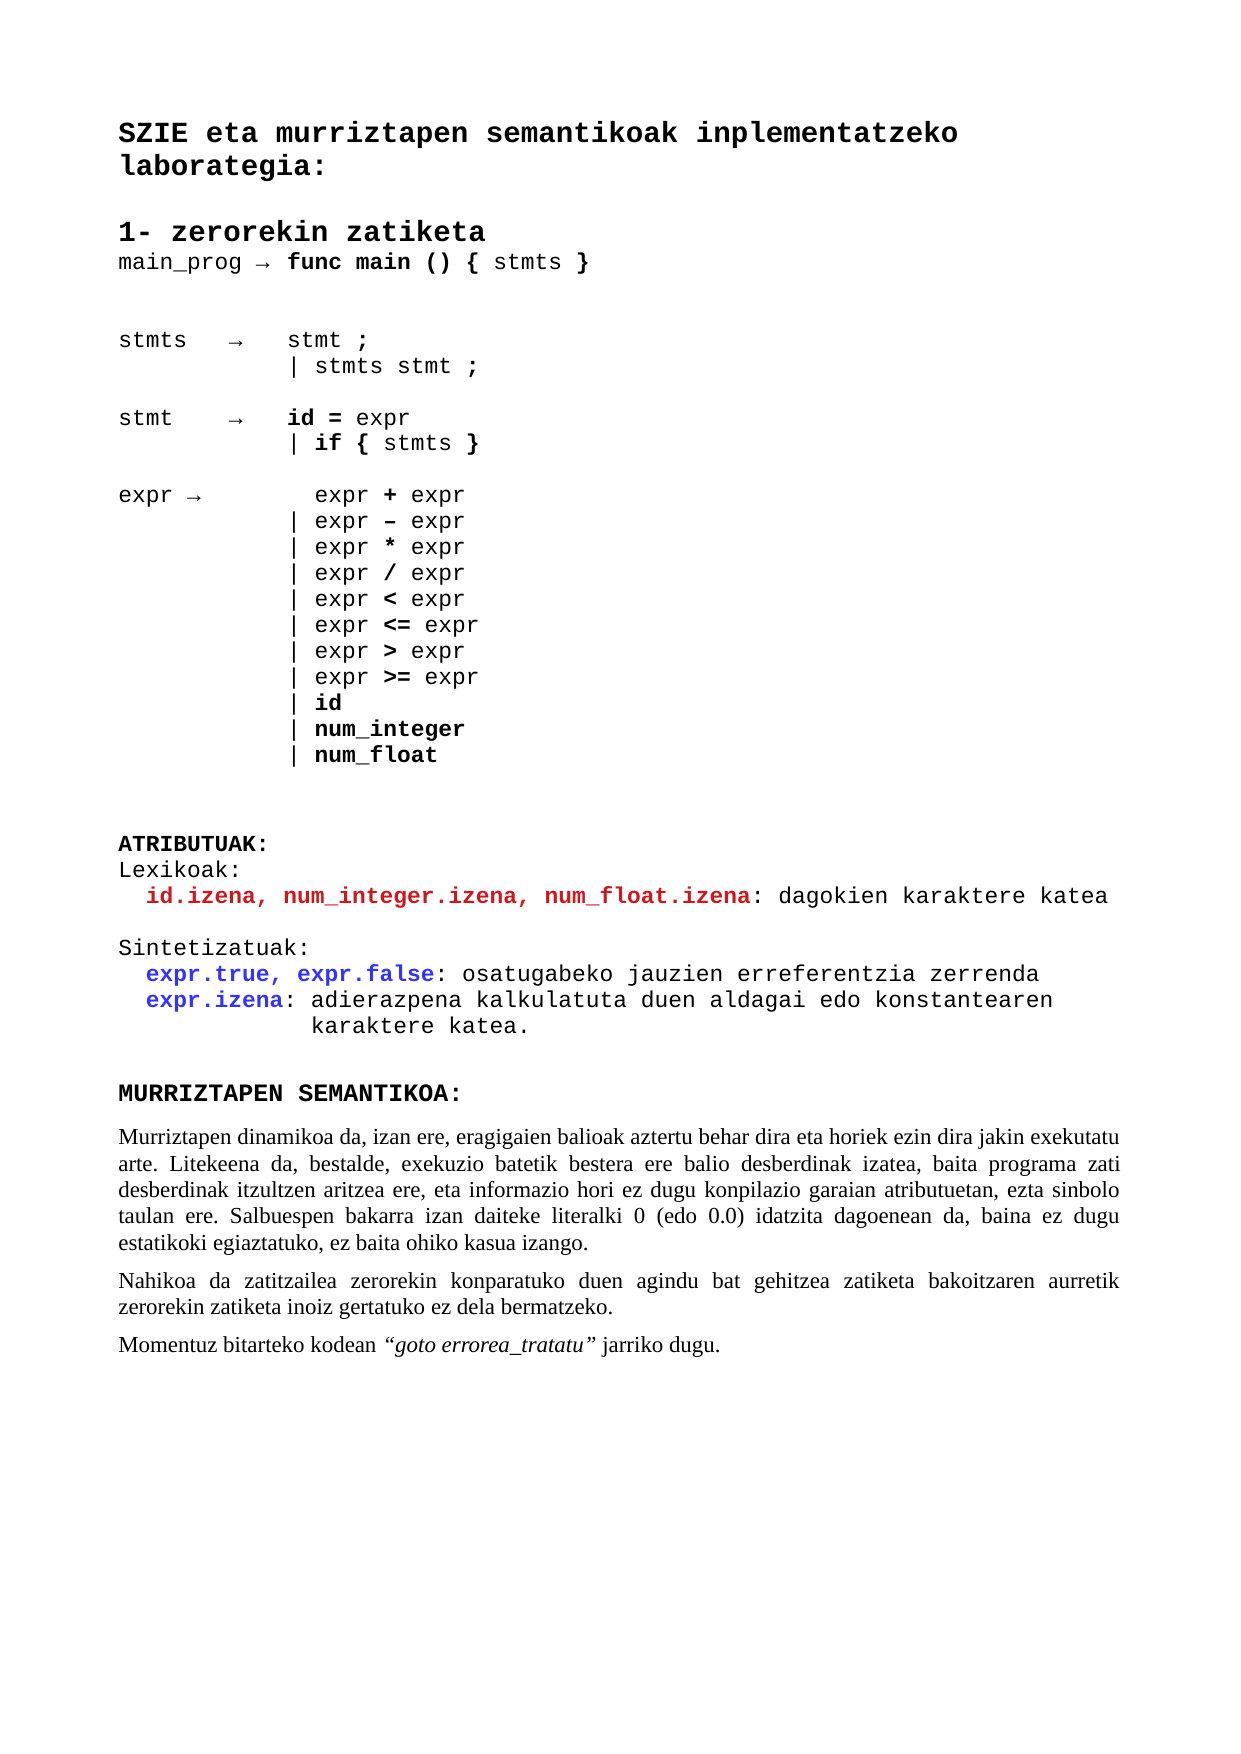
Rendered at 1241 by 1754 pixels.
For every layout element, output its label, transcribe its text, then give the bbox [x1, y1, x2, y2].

text | num_integer [118, 717, 1122, 743]
text Lexikoak: [118, 858, 1122, 884]
text Momentuz bitarteko kodean “goto errorea_tratatu” jarriko dugu. [118, 1331, 1122, 1358]
text stmts → stmt ; [118, 328, 1122, 354]
text expr → expr + expr [118, 484, 1122, 509]
text Sintetizatuak: [118, 936, 1122, 962]
text SZIE eta murriztapen semantikoak inplementatzeko laborategia: [118, 118, 1122, 184]
text | expr >= expr [118, 665, 1122, 691]
text | expr * expr [118, 536, 1122, 561]
text | expr – expr [118, 509, 1122, 536]
text | expr / expr [118, 561, 1122, 587]
text | if { stmts } [118, 432, 1122, 458]
text expr.true, expr.false: osatugabeko jauzien erreferentzia zerrenda [118, 962, 1122, 988]
text main_prog → func main () { stmts } [118, 250, 1122, 276]
text MURRIZTAPEN SEMANTIKOA: [118, 1081, 1122, 1109]
text | expr < expr [118, 587, 1122, 613]
text | stmts stmt ; [118, 354, 1122, 380]
text | num_float [118, 743, 1122, 769]
text | expr > expr [118, 639, 1122, 665]
text ATRIBUTUAK: [118, 833, 1122, 858]
text stmt → id = expr [118, 406, 1120, 432]
text Murriztapen dinamikoa da, izan ere, eragigaien balioak aztertu behar dira eta horiek ezin dira jakin exekutatu arte. Litekeena da, bestalde, exekuzio batetik bestera ere balio desberdinak izatea, baita programa zati desberdinak itzultzen aritzea ere, eta informazio hori ez dugu konpilazio garaian atributuetan, ezta sinbolo taulan ere. Salbuespen bakarra izan daiteke literalki 0 (edo 0.0) idatzita dagoenean da, baina ez dugu estatikoki egiaztatuko, ez baita ohiko kasua izango. [118, 1123, 1122, 1255]
text | id [118, 691, 1122, 717]
text expr.izena: adierazpena kalkulatuta duen aldagai edo konstantearen [118, 988, 1122, 1014]
text Nahikoa da zatitzailea zerorekin konparatuko duen agindu bat gehitzea zatiketa bakoitzaren aurretik zerorekin zatiketa inoiz gertatuko ez dela bermatzeko. [118, 1267, 1122, 1319]
text karaktere katea. [118, 1014, 1122, 1040]
text 1- zerorekin zatiketa [118, 217, 1122, 250]
text | expr <= expr [118, 613, 1122, 639]
text id.izena, num_integer.izena, num_float.izena: dagokien karaktere katea [118, 884, 1122, 910]
